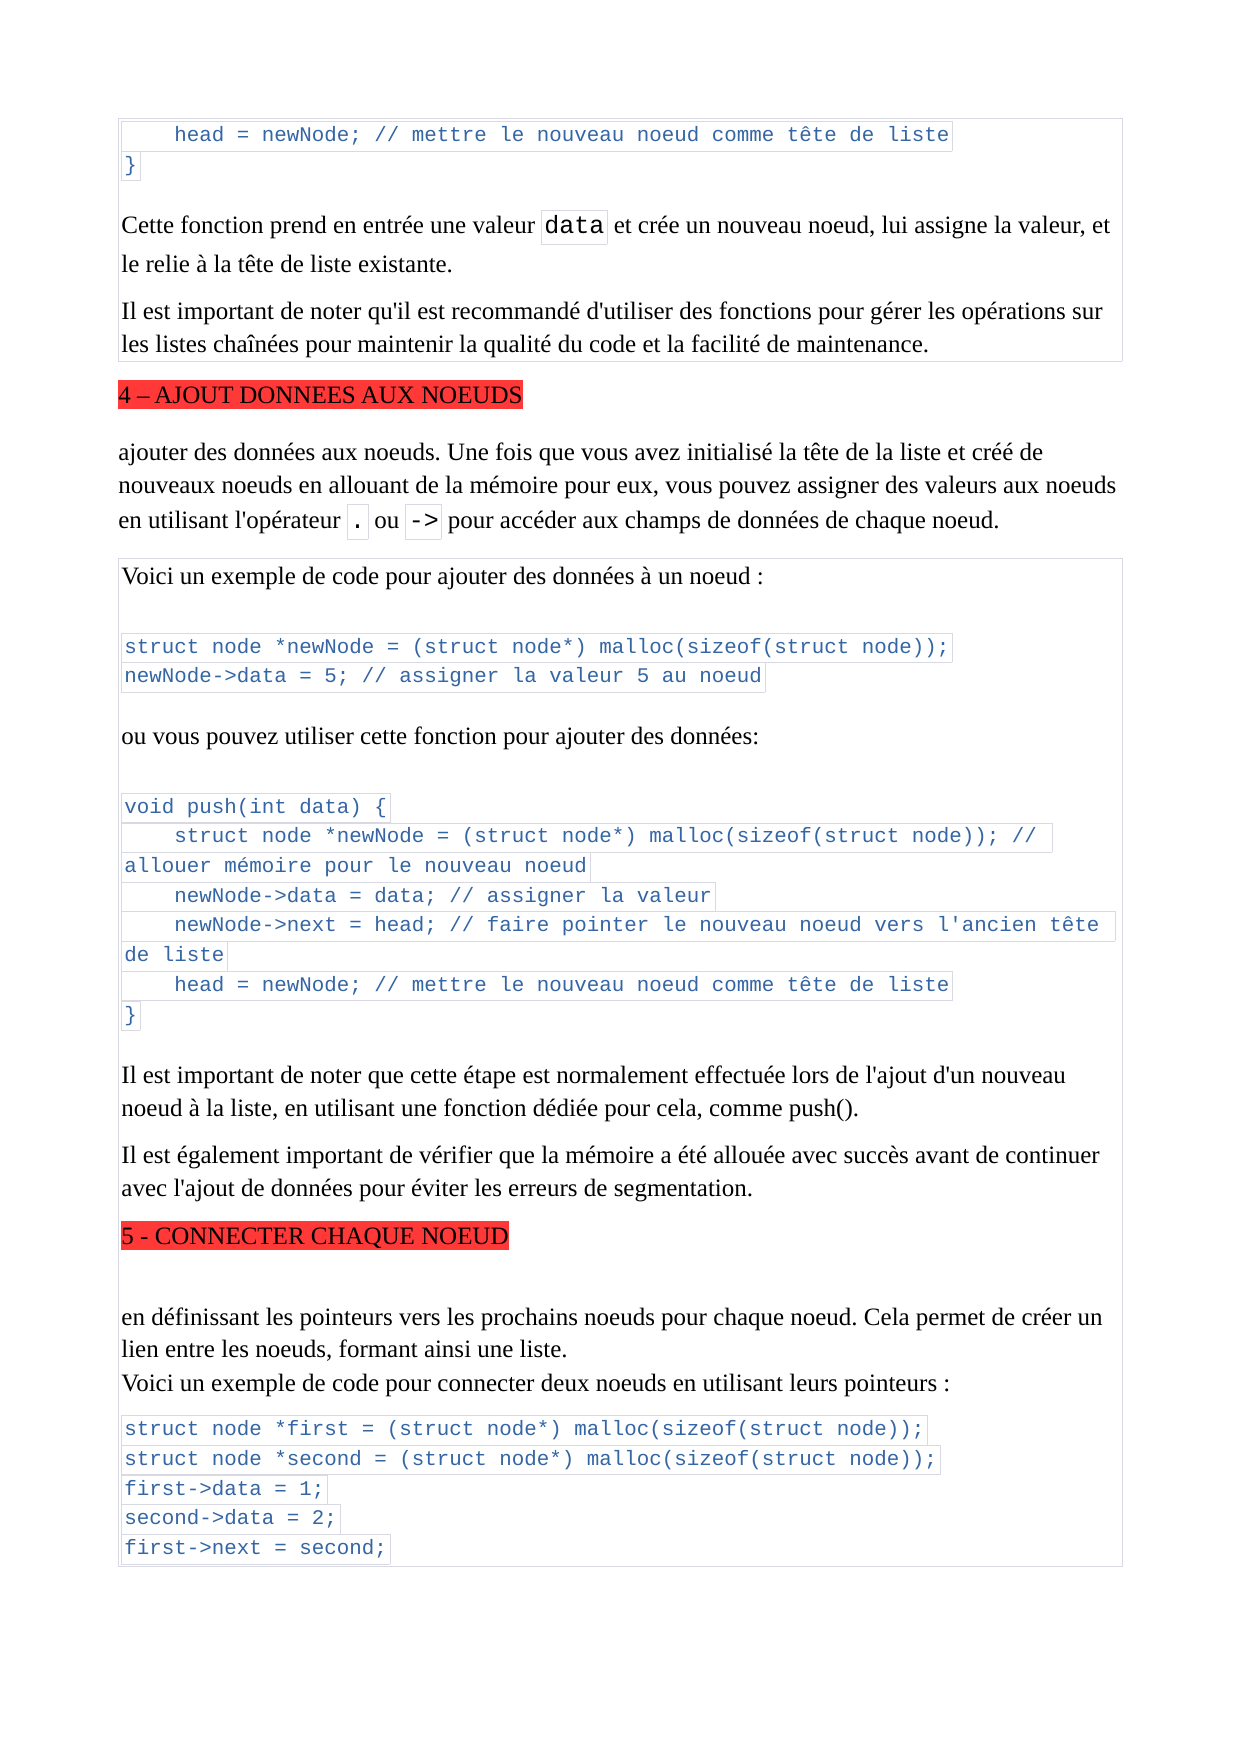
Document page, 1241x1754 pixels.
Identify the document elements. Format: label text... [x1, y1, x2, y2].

text Il est également important de vérifier que la mémoire a été allouée avec succès avant de continuer avec l'ajout de données pour éviter les erreurs de segmentation. [119, 1137, 1122, 1202]
text 4 – AJOUT DONNEES AUX NOEUDS [118, 380, 1122, 409]
text ajouter des données aux noeuds. Une fois que vous avez initialisé la tête de la liste et créé de nouveaux noeuds en allouant de la mémoire pour eux, vous pouvez assigner des valeurs aux noeuds en utilisant l'opérateur . ou -> pour accéder aux champs de données de chaque noeud. [118, 437, 1122, 539]
text newNode->data = 5; // assigner la valeur 5 au noeud [122, 663, 765, 692]
text newNode->data = data; // assigner la valeur [122, 883, 715, 908]
text struct node *newNode = (struct node*) malloc(sizeof(struct node)); // allouer mémoire pour le nouveau noeud [122, 824, 1052, 852]
text [141, 997, 1122, 1030]
text struct node *second = (struct node*) malloc(sizeof(struct node)); [122, 1446, 940, 1472]
text Voici un exemple de code pour connecter deux noeuds en utilisant leurs pointeurs : [119, 1364, 1122, 1396]
text second->data = 2; [328, 1501, 1122, 1531]
text [766, 659, 1122, 692]
text struct node *newNode = (struct node*) malloc(sizeof(struct node)); // allouer mémoire pour le nouveau noeud [391, 819, 1122, 879]
text newNode->data = data; // assigner la valeur [591, 879, 1122, 908]
text Cette fonction prend en entrée une valeur data et crée un nouveau noeud, lui assigne la valeur, et le relie à la tête de liste existante. [119, 207, 1122, 277]
text first->data = 1; [122, 1476, 327, 1501]
text struct node *newNode = (struct node*) malloc(sizeof(struct node)); [119, 629, 1122, 659]
text ou vous pouvez utiliser cette fonction pour ajouter des données: [119, 718, 1122, 750]
text 5 - CONNECTER CHAQUE NOEUD [119, 1218, 1122, 1250]
text } [122, 1002, 140, 1030]
text Il est important de noter qu'il est recommandé d'utiliser des fonctions pour gérer les opérations sur les listes chaînées pour maintenir la qualité du code et la facilité de maintenance. [119, 293, 1122, 361]
text [328, 1472, 1122, 1501]
text en définissant les pointeurs vers les prochains noeuds pour chaque noeud. Cela permet de créer un lien entre les noeuds, formant ainsi une liste. [119, 1298, 1122, 1363]
text void push(int data) { [119, 790, 1122, 819]
text struct node *second = (struct node*) malloc(sizeof(struct node)); [928, 1442, 1122, 1472]
text struct node *first = (struct node*) malloc(sizeof(struct node)); [119, 1412, 1122, 1442]
text second->data = 2; [122, 1505, 340, 1531]
text head = newNode; // mettre le nouveau noeud comme tête de liste [228, 968, 1122, 997]
text struct node *newNode = (struct node*) malloc(sizeof(struct node)); // allouer mémoire pour le nouveau noeud [122, 853, 590, 879]
text Il est important de noter que cette étape est normalement effectuée lors de l'ajout d'un nouveau noeud à la liste, en utilisant une fonction dédiée pour cela, comme push(). [119, 1057, 1122, 1121]
text [141, 148, 1122, 181]
text head = newNode; // mettre le nouveau noeud comme tête de liste [122, 972, 952, 997]
text first->next = second; [119, 1531, 1122, 1566]
text Voici un exemple de code pour ajouter des données à un noeud : [119, 559, 1122, 590]
text } [122, 152, 140, 180]
text head = newNode; // mettre le nouveau noeud comme tête de liste [119, 119, 1122, 148]
text newNode->next = head; // faire pointer le nouveau noeud vers l'ancien tête de liste [122, 908, 1122, 968]
